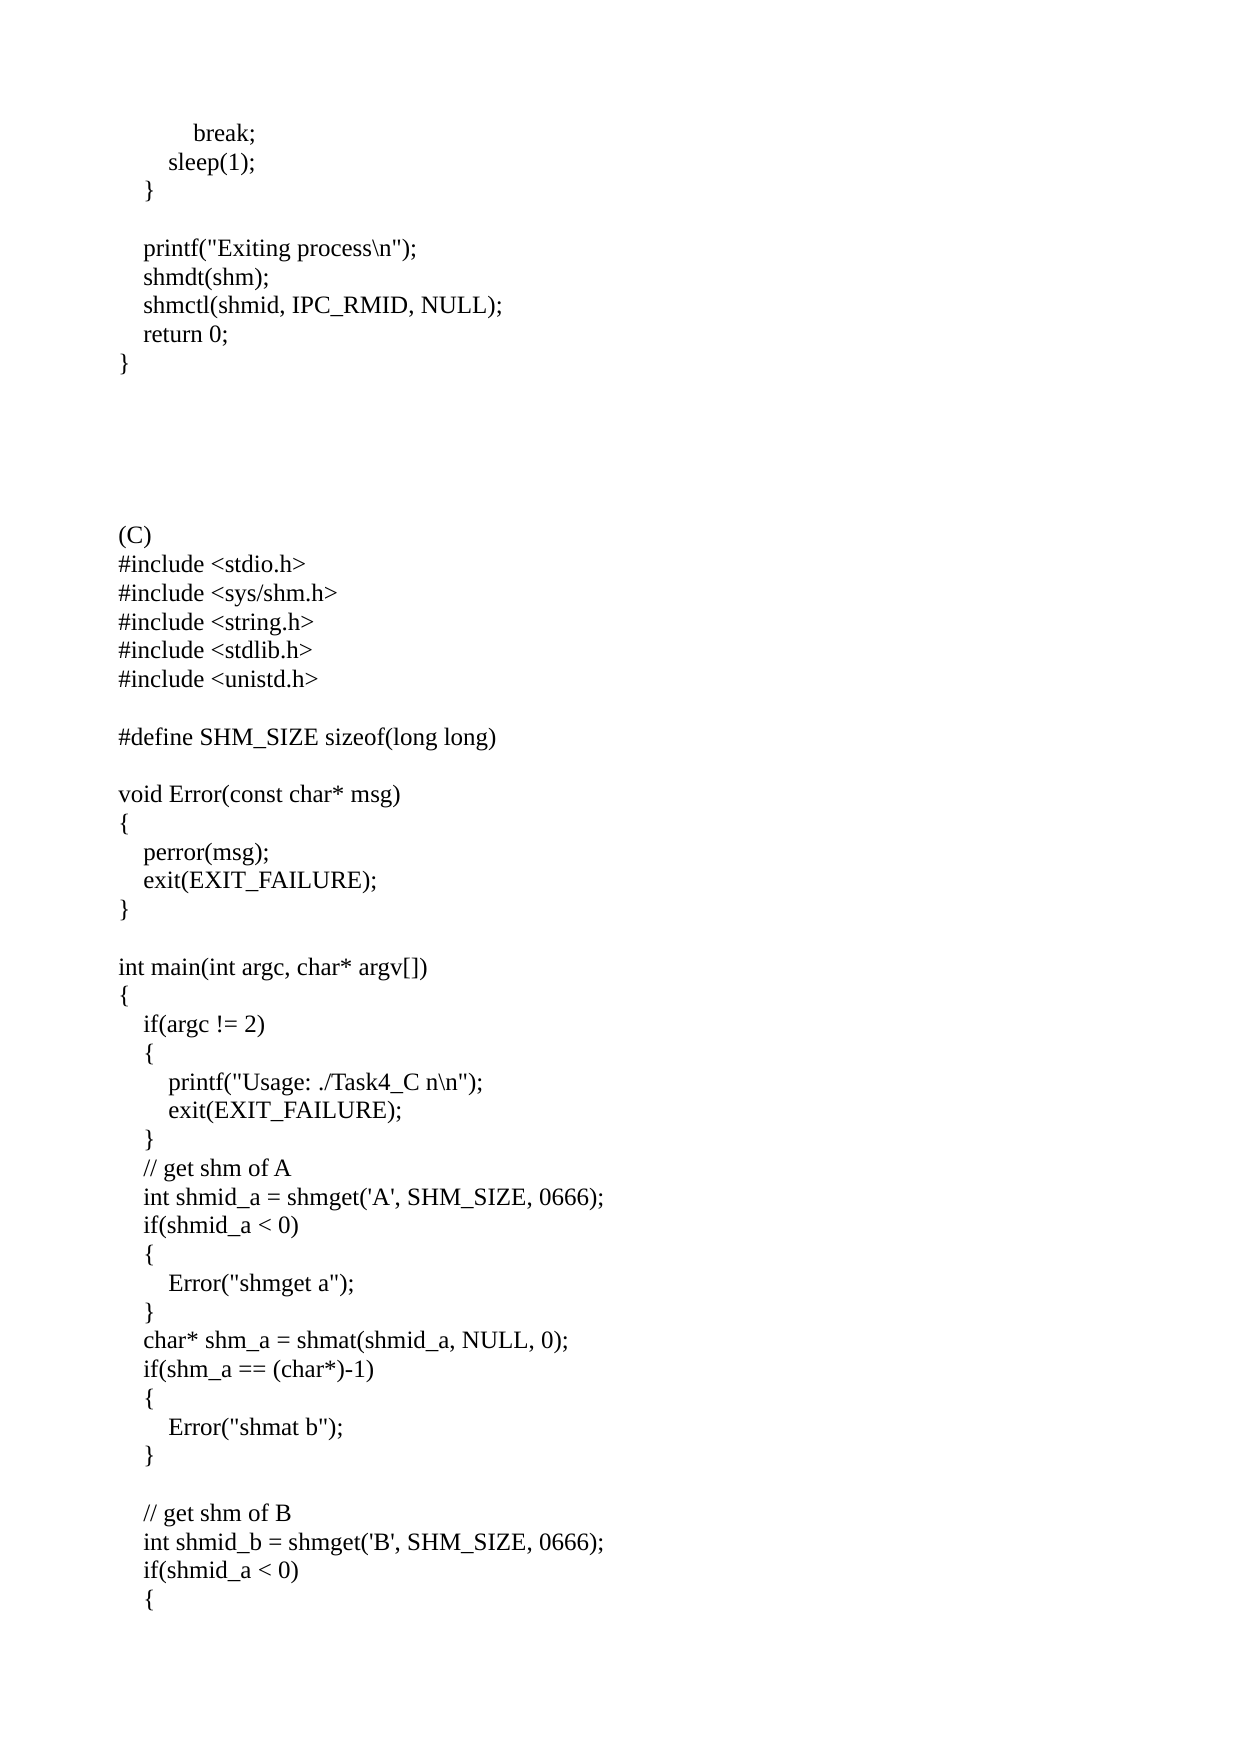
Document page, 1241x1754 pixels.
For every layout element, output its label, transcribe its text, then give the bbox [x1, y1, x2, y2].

text int shmid_b = shmget('B', SHM_SIZE, 0666); [118, 1527, 1122, 1556]
text shmctl(shmid, IPC_RMID, NULL); [118, 291, 1122, 319]
text if(shmid_a < 0) [118, 1556, 1122, 1584]
text printf("Usage: ./Task4_C n\n"); [118, 1067, 1122, 1096]
text int main(int argc, char* argv[]) [118, 952, 1122, 981]
text #include <string.h> [118, 607, 1122, 636]
text } [118, 348, 1122, 377]
text } [118, 1124, 1122, 1153]
text Error("shmget a"); [118, 1268, 1122, 1297]
text } [118, 176, 1122, 204]
text { [118, 808, 1122, 837]
text // get shm of A [118, 1153, 1122, 1182]
text perror(msg); [118, 837, 1122, 866]
text char* shm_a = shmat(shmid_a, NULL, 0); [118, 1326, 1122, 1354]
text break; [118, 118, 1122, 147]
text if(argc != 2) [118, 1009, 1122, 1038]
text sleep(1); [118, 147, 1122, 176]
text (C) [118, 521, 1122, 549]
text exit(EXIT_FAILURE); [118, 866, 1122, 894]
text #include <stdlib.h> [118, 636, 1122, 664]
text shmdt(shm); [118, 262, 1122, 291]
text { [118, 1584, 1122, 1613]
text { [118, 1383, 1122, 1412]
text void Error(const char* msg) [118, 779, 1122, 808]
text } [118, 894, 1122, 923]
text { [118, 1239, 1122, 1268]
text { [118, 1038, 1122, 1067]
text exit(EXIT_FAILURE); [118, 1096, 1122, 1124]
text { [118, 981, 1122, 1009]
text int shmid_a = shmget('A', SHM_SIZE, 0666); [118, 1182, 1122, 1211]
text #include <stdio.h> [118, 549, 1122, 578]
text #define SHM_SIZE sizeof(long long) [118, 722, 1122, 751]
text #include <unistd.h> [118, 664, 1122, 693]
text // get shm of B [118, 1498, 1122, 1527]
text return 0; [118, 319, 1122, 348]
text Error("shmat b"); [118, 1412, 1122, 1441]
text if(shm_a == (char*)-1) [118, 1354, 1122, 1383]
text } [118, 1441, 1122, 1469]
text #include <sys/shm.h> [118, 578, 1122, 607]
text printf("Exiting process\n"); [118, 233, 1122, 262]
text } [118, 1297, 1122, 1326]
text if(shmid_a < 0) [118, 1211, 1122, 1239]
